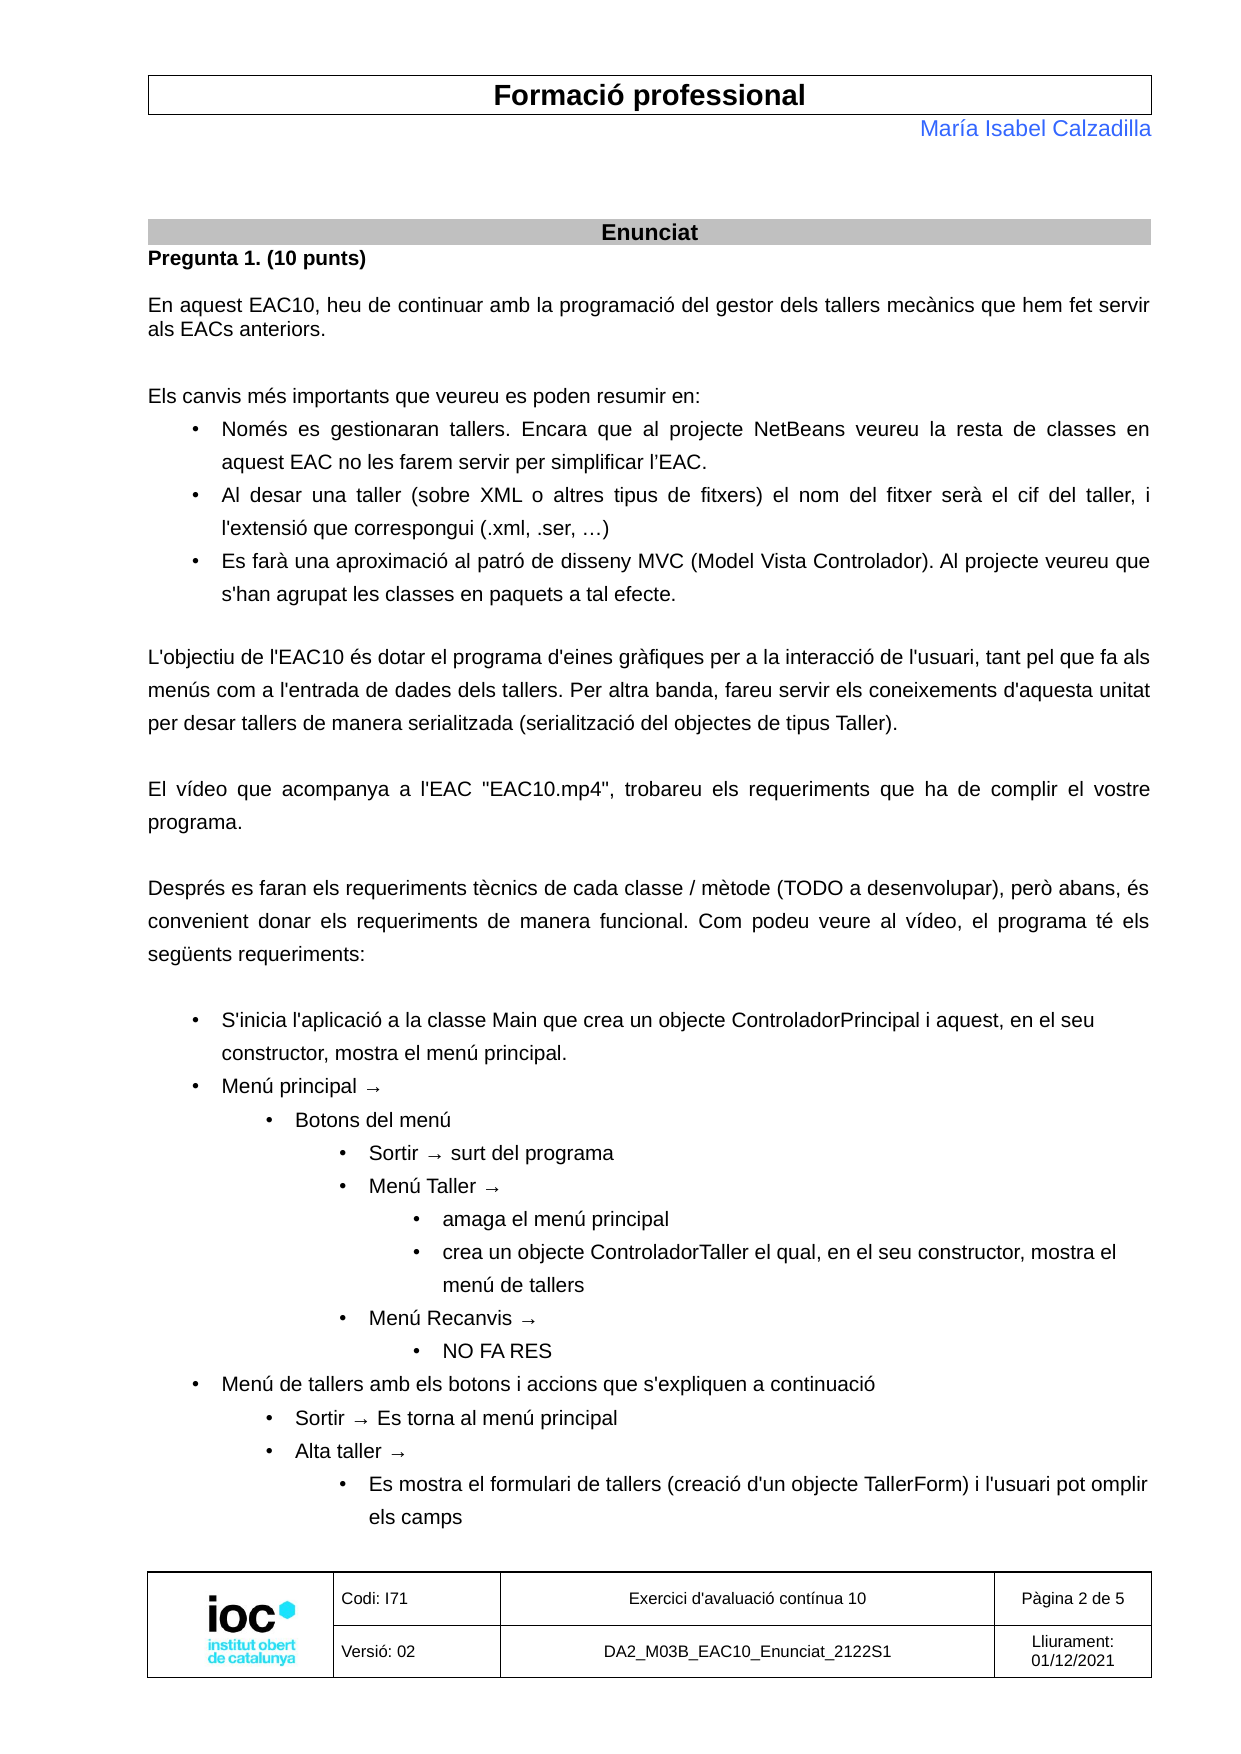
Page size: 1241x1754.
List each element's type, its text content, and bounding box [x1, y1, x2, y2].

list Es mostra el formulari de tallers (creació d'un objecte TallerForm) i l'usuari pot omplir els camps [339, 1472, 1151, 1529]
text El vídeo que acompanya a l'EAC "EAC10.mp4", trobareu els requeriments que ha de complir el vostre programa. [148, 777, 1151, 834]
list crea un objecte ControladorTaller el qual, en el seu constructor, mostra el menú de tallers [413, 1240, 1151, 1297]
list amaga el menú principal [413, 1207, 1151, 1231]
text L'objectiu de l'EAC10 és dotar el programa d'eines gràfiques per a la interacció de l'usuari, tant pel que fa als menús com a l'entrada de dades dels tallers. Per altra banda, fareu servir els coneixements d'aquesta unitat per desar tallers de manera serialitzada (serialització del objectes de tipus Taller). [148, 645, 1151, 735]
list Alta taller → [266, 1438, 1151, 1463]
text Pregunta 1. (10 punts) [148, 245, 1151, 269]
list Menú principal → [192, 1074, 1151, 1098]
list S'inicia l'aplicació a la classe Main que crea un objecte ControladorPrincipal i aquest, en el seu constructor, mostra el menú principal. [192, 1008, 1151, 1065]
list Menú Taller → [339, 1174, 1151, 1198]
text Després es faran els requeriments tècnics de cada classe / mètode (TODO a desenvolupar), però abans, és convenient donar els requeriments de manera funcional. Com podeu veure al vídeo, el programa té els següents requeriments: [148, 876, 1151, 966]
text Enunciat [148, 219, 1151, 245]
list NO FA RES [413, 1339, 1151, 1363]
list Sortir → surt del programa [339, 1141, 1151, 1164]
picture [195, 1581, 309, 1677]
list Menú de tallers amb els botons i accions que s'expliquen a continuació [192, 1372, 1151, 1396]
list Botons del menú [266, 1107, 1151, 1131]
list Sortir → Es torna al menú principal [266, 1405, 1151, 1429]
list Només es gestionaran tallers. Encara que al projecte NetBeans veureu la resta de classes en aquest EAC no les farem servir per simplificar l’EAC. [192, 417, 1151, 474]
list Al desar una taller (sobre XML o altres tipus de fitxers) el nom del fitxer serà el cif del taller, i l'extensió que correspongui (.xml, .ser, …) [192, 483, 1151, 540]
text En aquest EAC10, heu de continuar amb la programació del gestor dels tallers mecànics que hem fet servir als EACs anteriors. [148, 293, 1151, 341]
text Els canvis més importants que veureu es poden resumir en: [148, 383, 1151, 407]
list Es farà una aproximació al patró de disseny MVC (Model Vista Controlador). Al projecte veureu que s'han agrupat les classes en paquets a tal efecte. [192, 549, 1151, 606]
list Menú Recanvis → [339, 1306, 1151, 1330]
